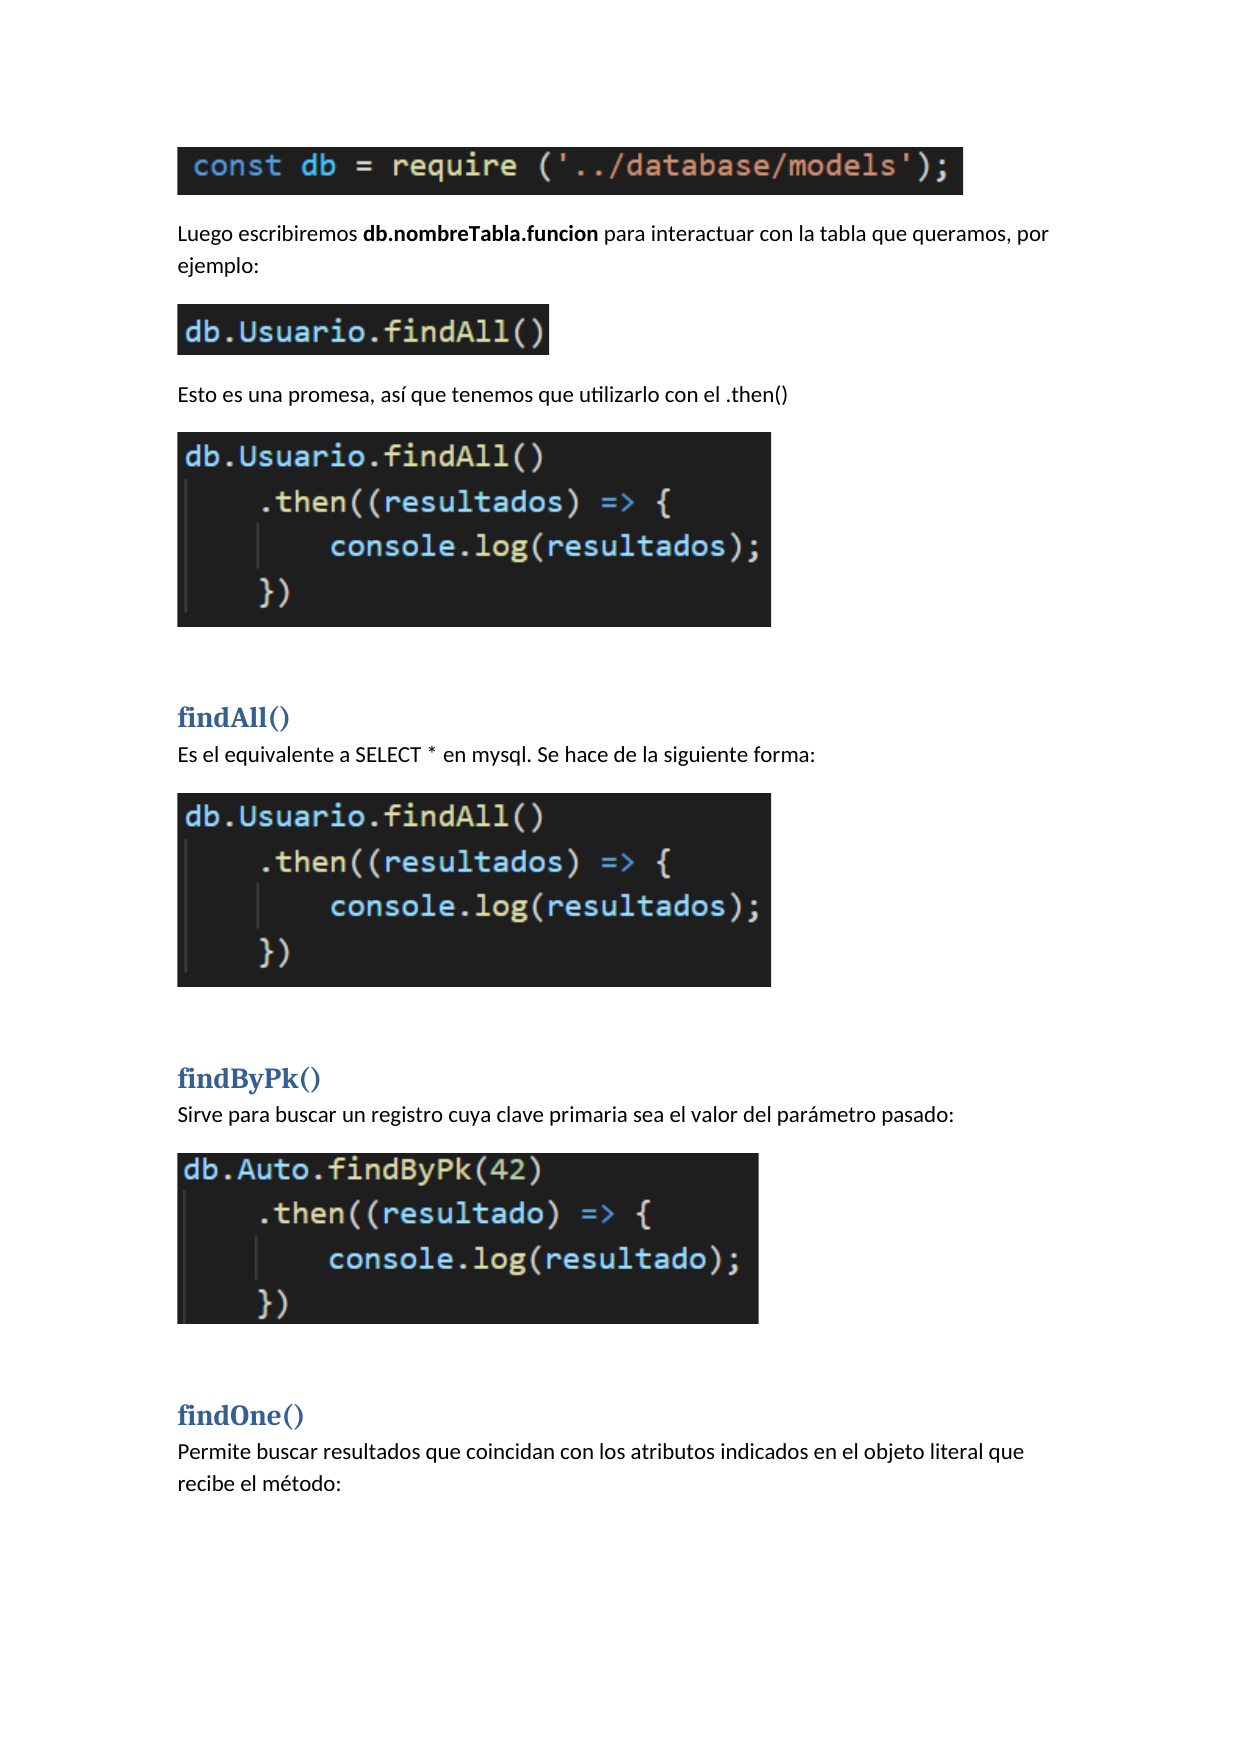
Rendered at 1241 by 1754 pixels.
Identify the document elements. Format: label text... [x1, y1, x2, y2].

subtitle findAll() [177, 701, 1063, 735]
subtitle findOne() [177, 1399, 1063, 1432]
text Luego escribiremos db.nombreTabla.funcion para interactuar con la tabla que queramos, por ejemplo: [177, 219, 1063, 280]
text Es el equivalente a SELECT * en mysql. Se hace de la siguiente forma: [177, 740, 1063, 768]
text Sirve para buscar un registro cuya clave primaria sea el valor del parámetro pasado: [177, 1100, 1063, 1128]
text Permite buscar resultados que coincidan con los atributos indicados en el objeto literal que recibe el método: [177, 1437, 1063, 1497]
text Esto es una promesa, así que tenemos que utilizarlo con el .then() [177, 380, 1063, 408]
subtitle findByPk() [177, 1062, 1063, 1095]
